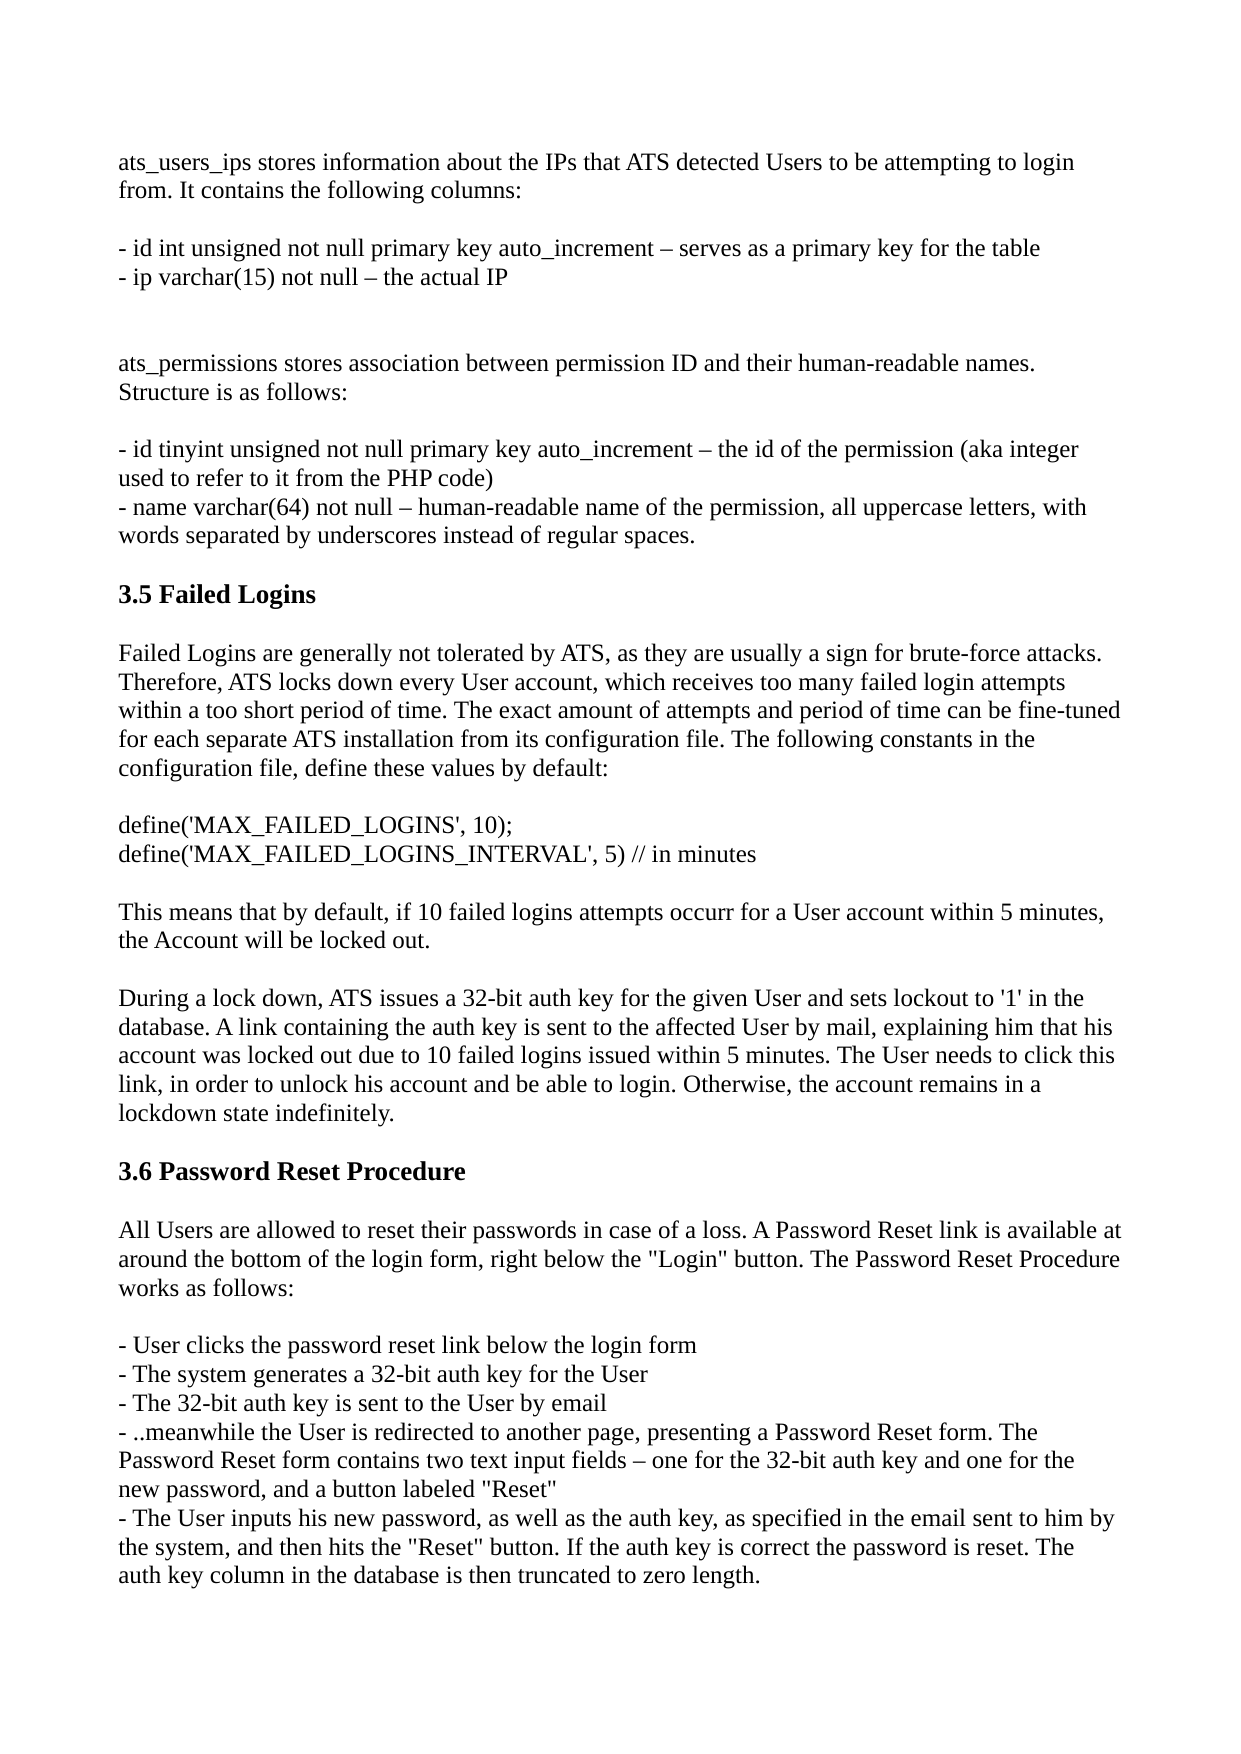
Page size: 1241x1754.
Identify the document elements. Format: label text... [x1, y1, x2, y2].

text ats_users_ips stores information about the IPs that ATS detected Users to be attempting to login from. It contains the following columns: [118, 147, 1122, 204]
text All Users are allowed to reset their passwords in case of a loss. A Password Reset link is available at around the bottom of the login form, right below the "Login" button. The Password Reset Procedure works as follows: [118, 1215, 1122, 1302]
text - The 32-bit auth key is sent to the User by email [118, 1388, 1122, 1417]
text define('MAX_FAILED_LOGINS_INTERVAL', 5) // in minutes [118, 839, 1122, 868]
text define('MAX_FAILED_LOGINS', 10); [118, 811, 1122, 839]
text - The system generates a 32-bit auth key for the User [118, 1359, 1122, 1388]
text 3.6 Password Reset Procedure [118, 1156, 1122, 1187]
text - id int unsigned not null primary key auto_increment – serves as a primary key for the table [118, 233, 1122, 262]
text - ip varchar(15) not null – the actual IP [118, 262, 1122, 291]
text - id tinyint unsigned not null primary key auto_increment – the id of the permission (aka integer used to refer to it from the PHP code) [118, 434, 1122, 492]
text - The User inputs his new password, as well as the auth key, as specified in the email sent to him by the system, and then hits the "Reset" button. If the auth key is correct the password is reset. The auth key column in the database is then truncated to zero length. [118, 1503, 1122, 1589]
text - ..meanwhile the User is redirected to another page, presenting a Password Reset form. The Password Reset form contains two text input fields – one for the 32-bit auth key and one for the new password, and a button labeled "Reset" [118, 1417, 1122, 1503]
text This means that by default, if 10 failed logins attempts occurr for a User account within 5 minutes, the Account will be locked out. [118, 897, 1122, 954]
text ats_permissions stores association between permission ID and their human-readable names. Structure is as follows: [118, 348, 1122, 406]
text - User clicks the password reset link below the login form [118, 1330, 1122, 1359]
text 3.5 Failed Logins [118, 578, 1122, 609]
text - name varchar(64) not null – human-readable name of the permission, all uppercase letters, with words separated by underscores instead of regular spaces. [118, 492, 1122, 549]
text During a lock down, ATS issues a 32-bit auth key for the given User and sets lockout to '1' in the database. A link containing the auth key is sent to the affected User by mail, explaining him that his account was locked out due to 10 failed logins issued within 5 minutes. The User needs to click this link, in order to unlock his account and be able to login. Otherwise, the account remains in a lockdown state indefinitely. [118, 983, 1122, 1127]
text Failed Logins are generally not tolerated by ATS, as they are usually a sign for brute-force attacks. Therefore, ATS locks down every User account, which receives too many failed login attempts within a too short period of time. The exact amount of attempts and period of time can be fine-tuned for each separate ATS installation from its configuration file. The following constants in the configuration file, define these values by default: [118, 638, 1122, 782]
